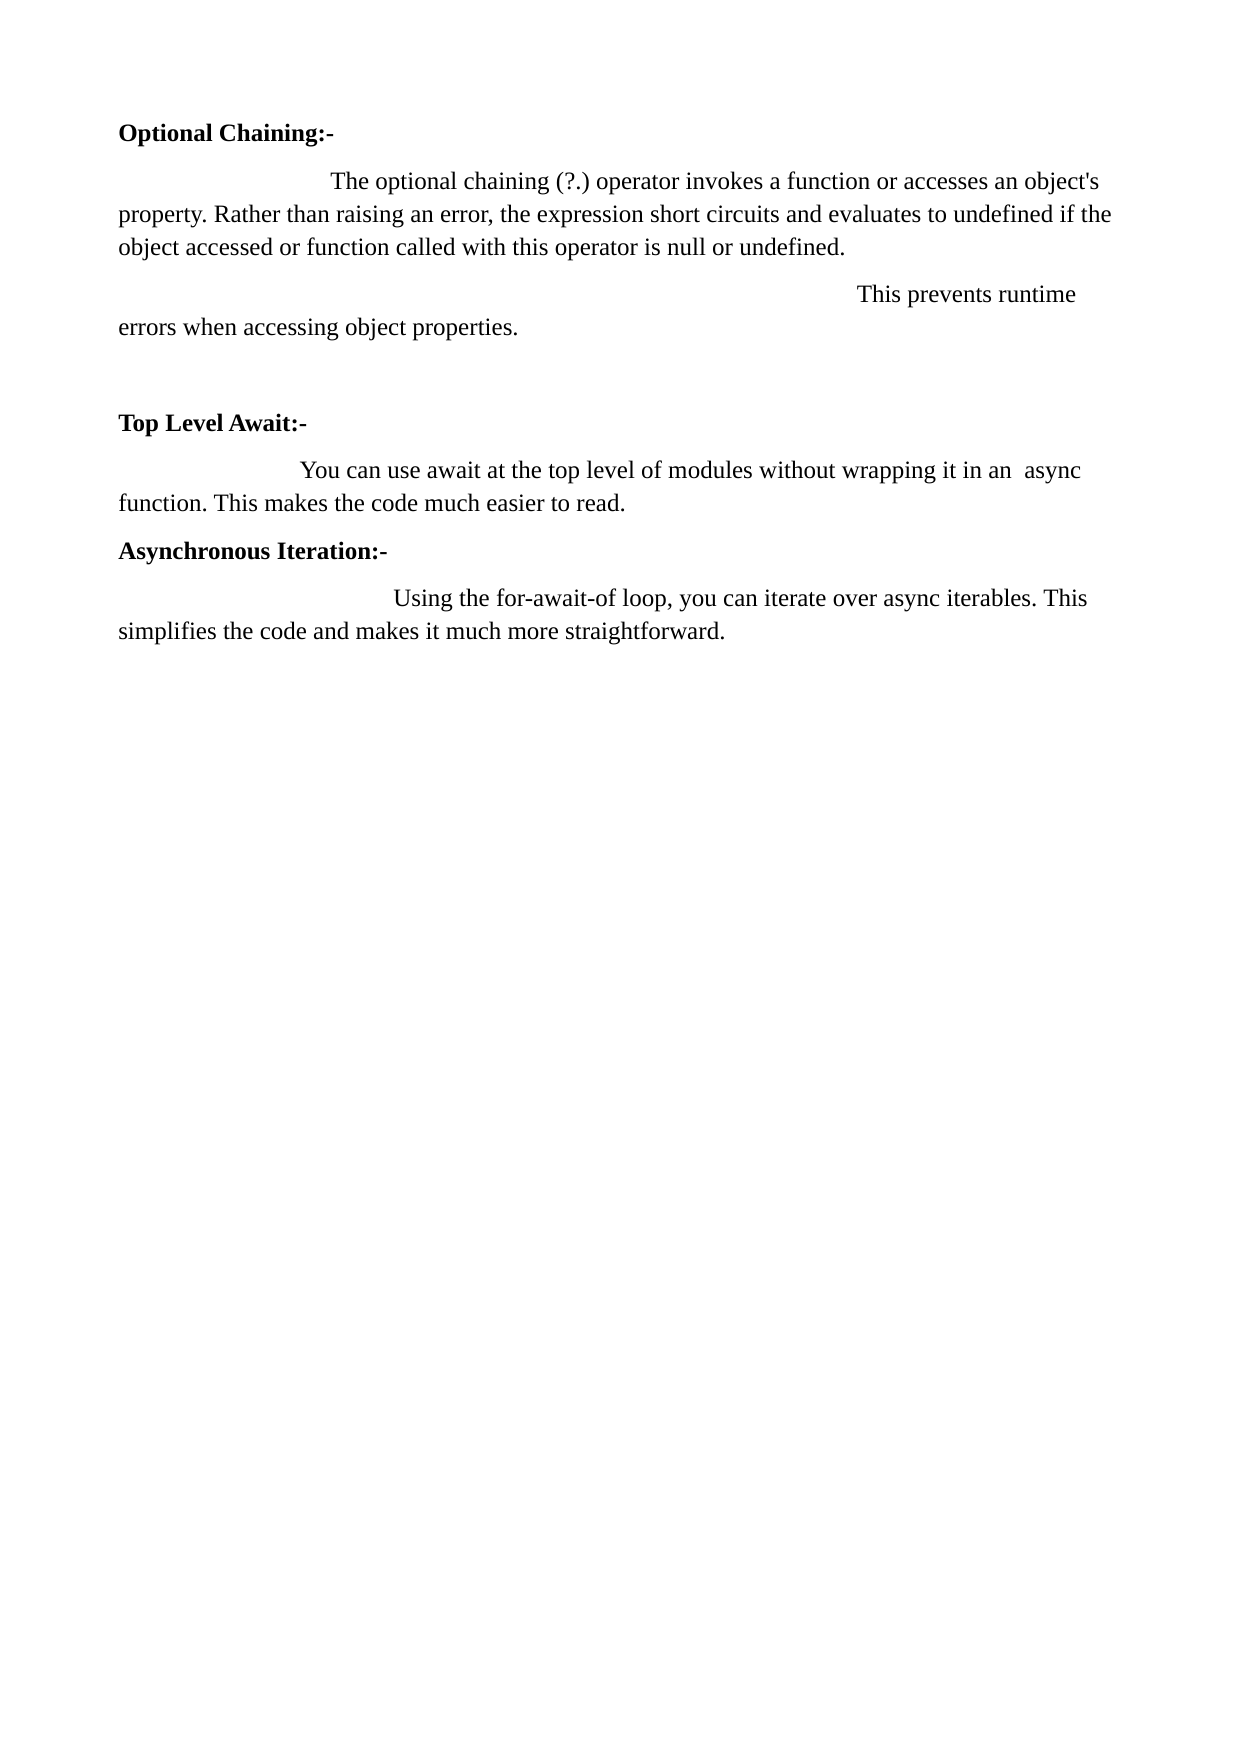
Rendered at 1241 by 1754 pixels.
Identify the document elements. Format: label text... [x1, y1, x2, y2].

text You can use await at the top level of modules without wrapping it in an async function. This makes the code much easier to read. [118, 455, 1122, 517]
text Optional Chaining:- [118, 118, 1122, 147]
text This prevents runtime errors when accessing object properties. [118, 279, 1122, 341]
text Using the for-await-of loop, you can iterate over async iterables. This simplifies the code and makes it much more straightforward. [118, 583, 1122, 645]
text Top Level Await:- [118, 408, 1122, 436]
text The optional chaining (?.) operator invokes a function or accesses an object's property. Rather than raising an error, the expression short circuits and evaluates to undefined if the object accessed or function called with this operator is null or undefined. [118, 166, 1122, 261]
text Asynchronous Iteration:- [118, 536, 1122, 564]
